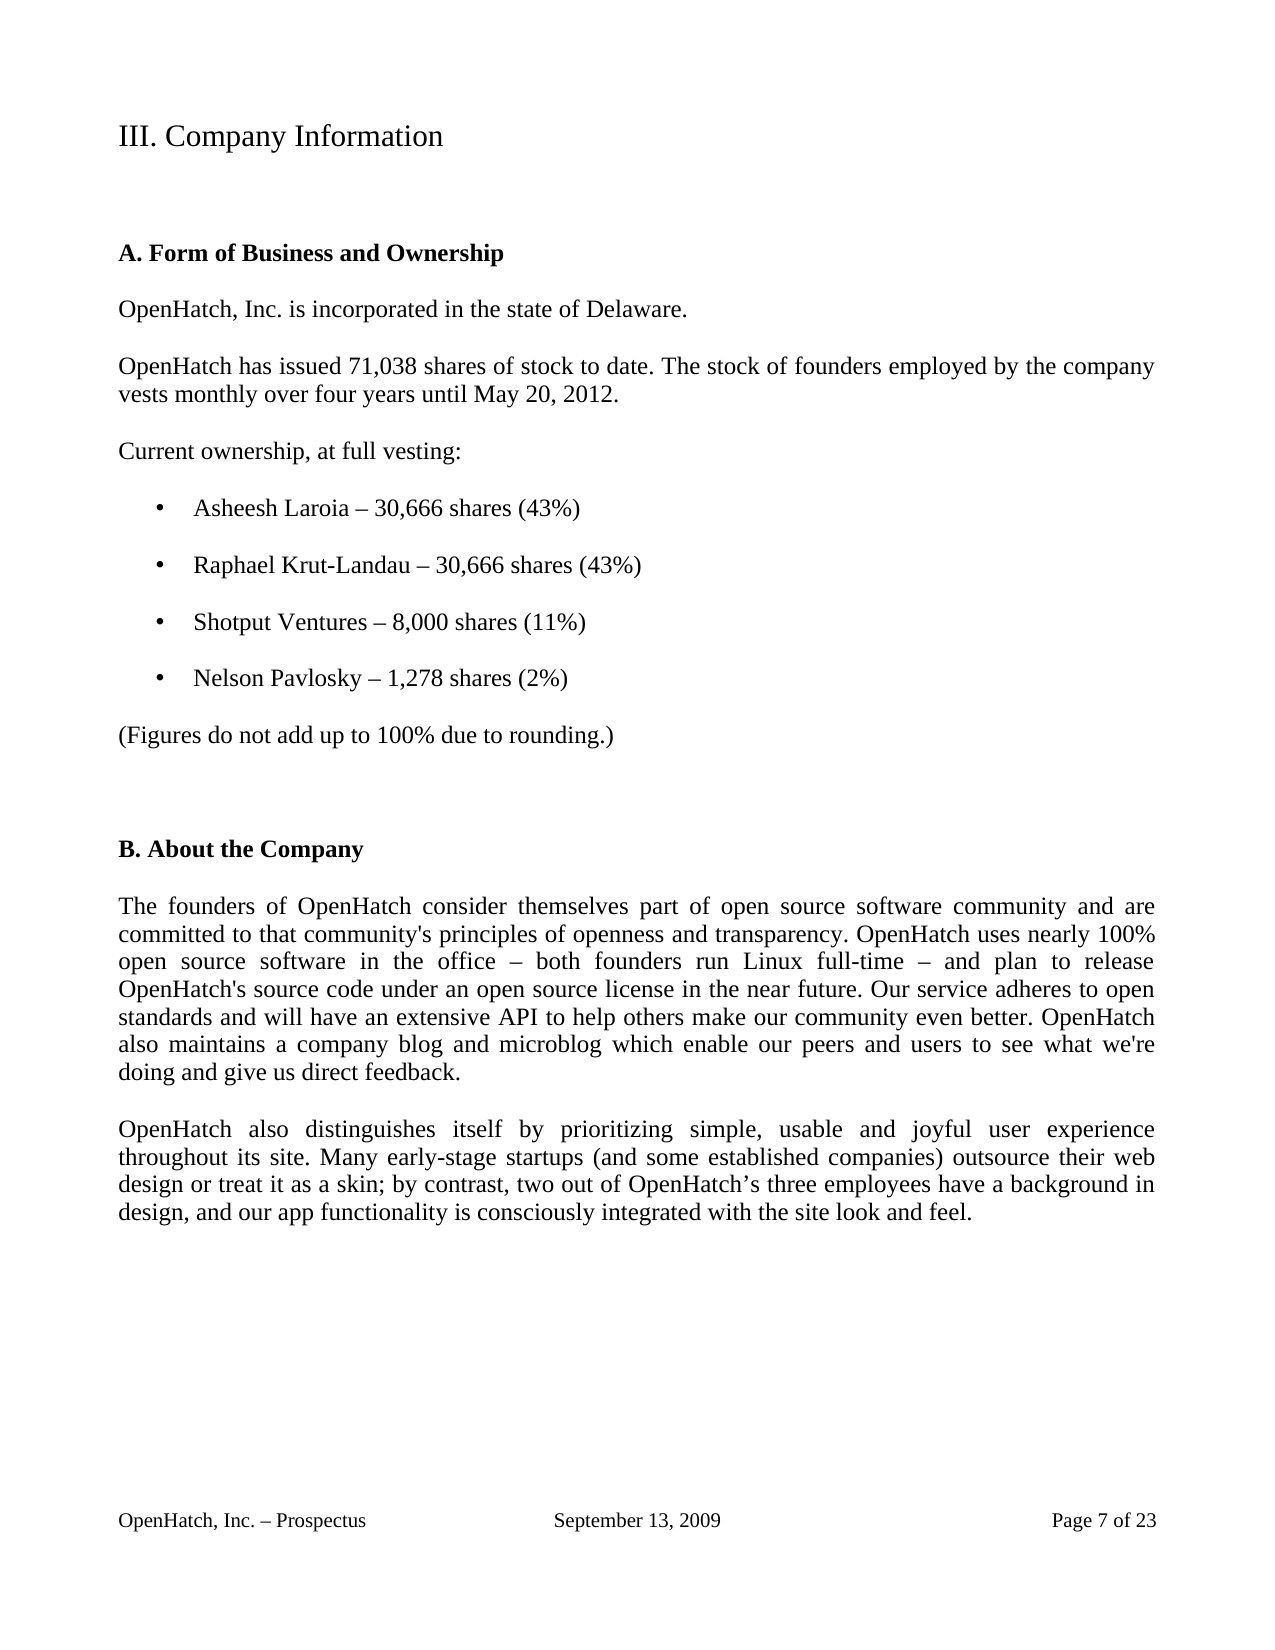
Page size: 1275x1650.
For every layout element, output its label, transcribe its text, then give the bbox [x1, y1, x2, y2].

list Shotput Ventures – 8,000 shares (11%) [156, 608, 1156, 635]
text A. Form of Business and Ownership [118, 239, 1156, 266]
text (Figures do not add up to 100% due to rounding.) [118, 721, 1156, 749]
text OpenHatch has issued 71,038 shares of stock to date. The stock of founders employed by the company vests monthly over four years until May 20, 2012. [118, 352, 1156, 408]
list Raphael Krut-Landau – 30,666 shares (43%) [156, 551, 1156, 578]
list Nelson Pavlosky – 1,278 shares (2%) [156, 664, 1156, 692]
text The founders of OpenHatch consider themselves part of open source software community and are committed to that community's principles of openness and transparency. OpenHatch uses nearly 100% open source software in the office – both founders run Linux full-time – and plan to release OpenHatch's source code under an open source license in the near future. Our service adheres to open standards and will have an extensive API to help others make our community even better. OpenHatch also maintains a company blog and microblog which enable our peers and users to see what we're doing and give us direct feedback. [118, 892, 1156, 1086]
text III. Company Information [118, 118, 1156, 153]
list Asheesh Laroia – 30,666 shares (43%) [156, 494, 1156, 522]
text OpenHatch also distinguishes itself by prioritizing simple, usable and joyful user experience throughout its site. Many early-stage startups (and some established companies) outsource their web design or treat it as a skin; by contrast, two out of OpenHatch’s three employees have a background in design, and our app functionality is consciously integrated with the site look and feel. [118, 1115, 1156, 1226]
text Current ownership, at full vesting: [118, 437, 1156, 465]
text OpenHatch, Inc. is incorporated in the state of Delaware. [118, 296, 1156, 323]
subtitle B. About the Company [118, 835, 1156, 863]
